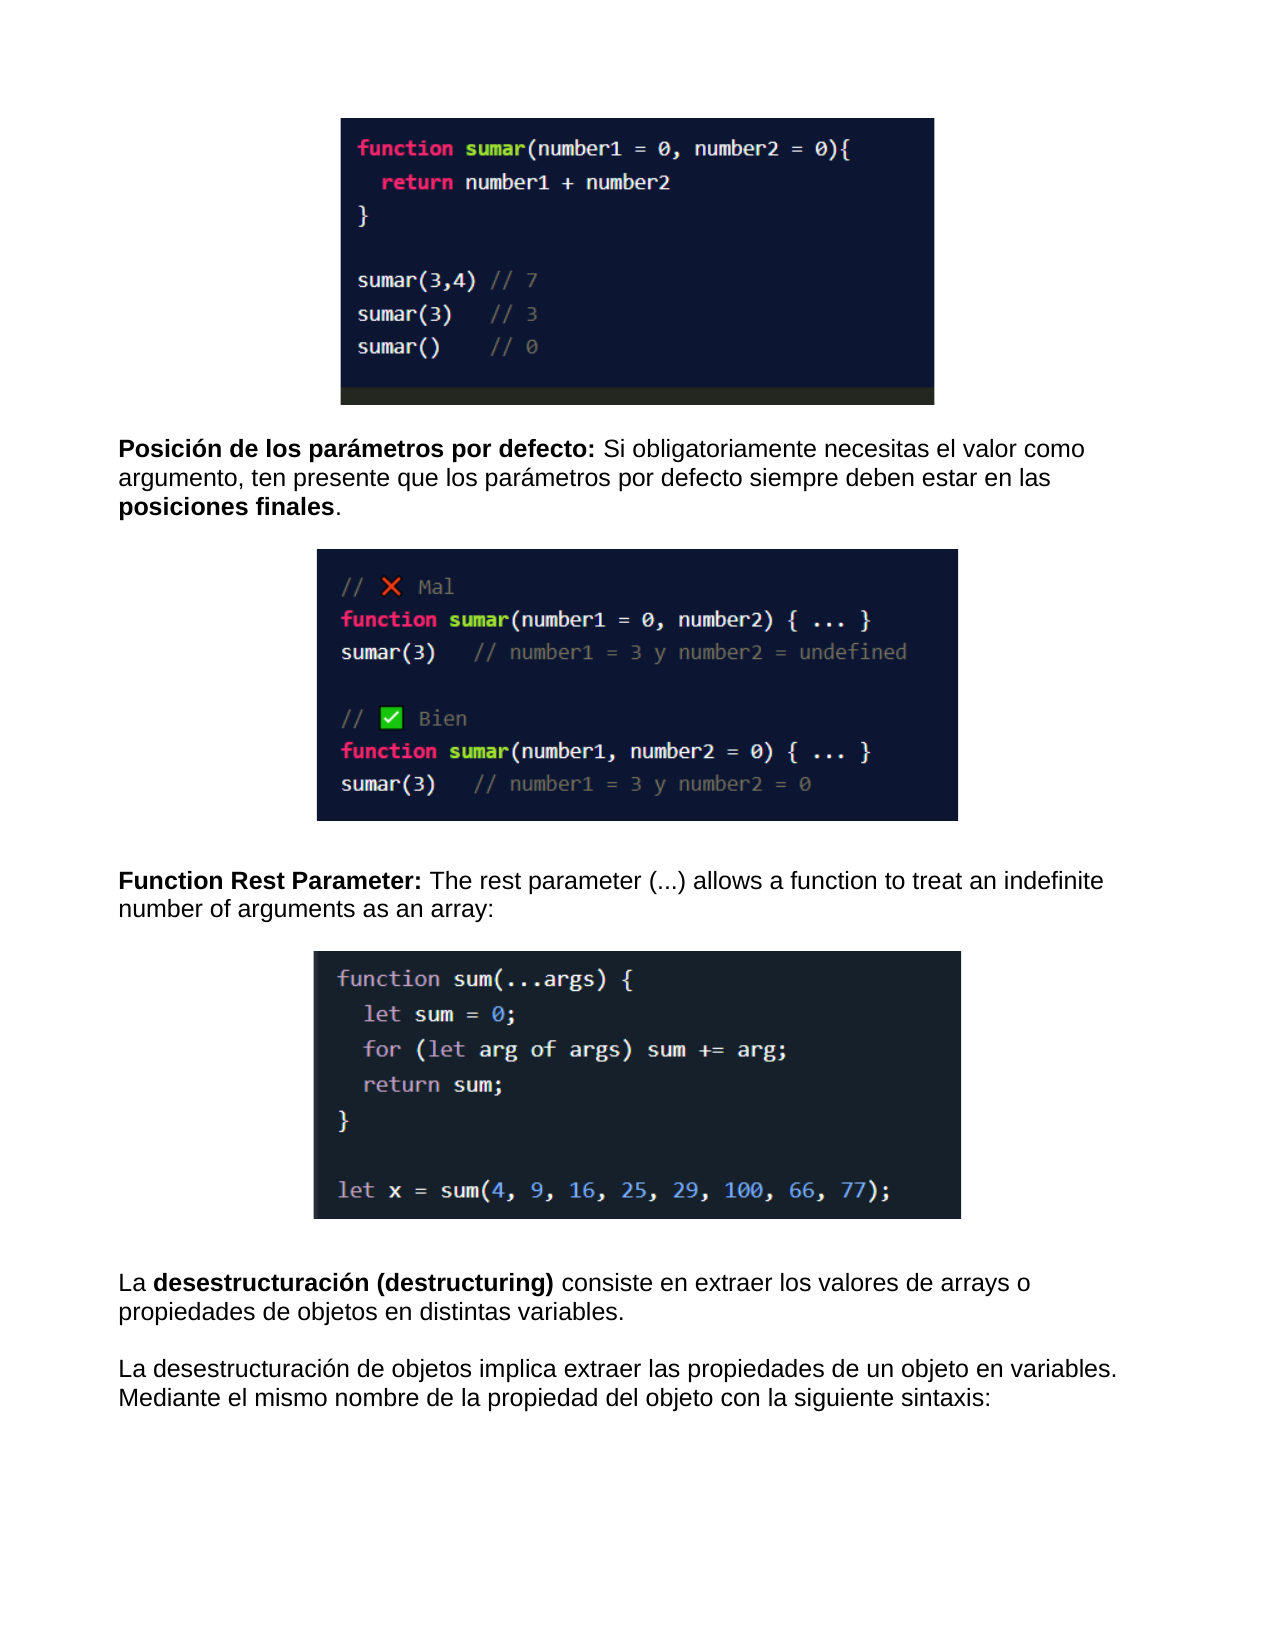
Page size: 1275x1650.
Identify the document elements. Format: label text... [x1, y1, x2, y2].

picture [316, 549, 959, 821]
text Posición de los parámetros por defecto: Si obligatoriamente necesitas el valor como argumento, ten presente que los parámetros por defecto siempre deben estar en las posiciones finales. [118, 434, 1157, 521]
text Function Rest Parameter: The rest parameter (...) allows a function to treat an indefinite number of arguments as an array: [118, 866, 1157, 923]
picture [313, 951, 962, 1219]
text La desestructuración de objetos implica extraer las propiedades de un objeto en variables. Mediante el mismo nombre de la propiedad del objeto con la siguiente sintaxis: [118, 1354, 1157, 1412]
text La desestructuración (destructuring) consiste en extraer los valores de arrays o propiedades de objetos en distintas variables. [118, 1268, 1157, 1326]
picture [340, 118, 935, 405]
